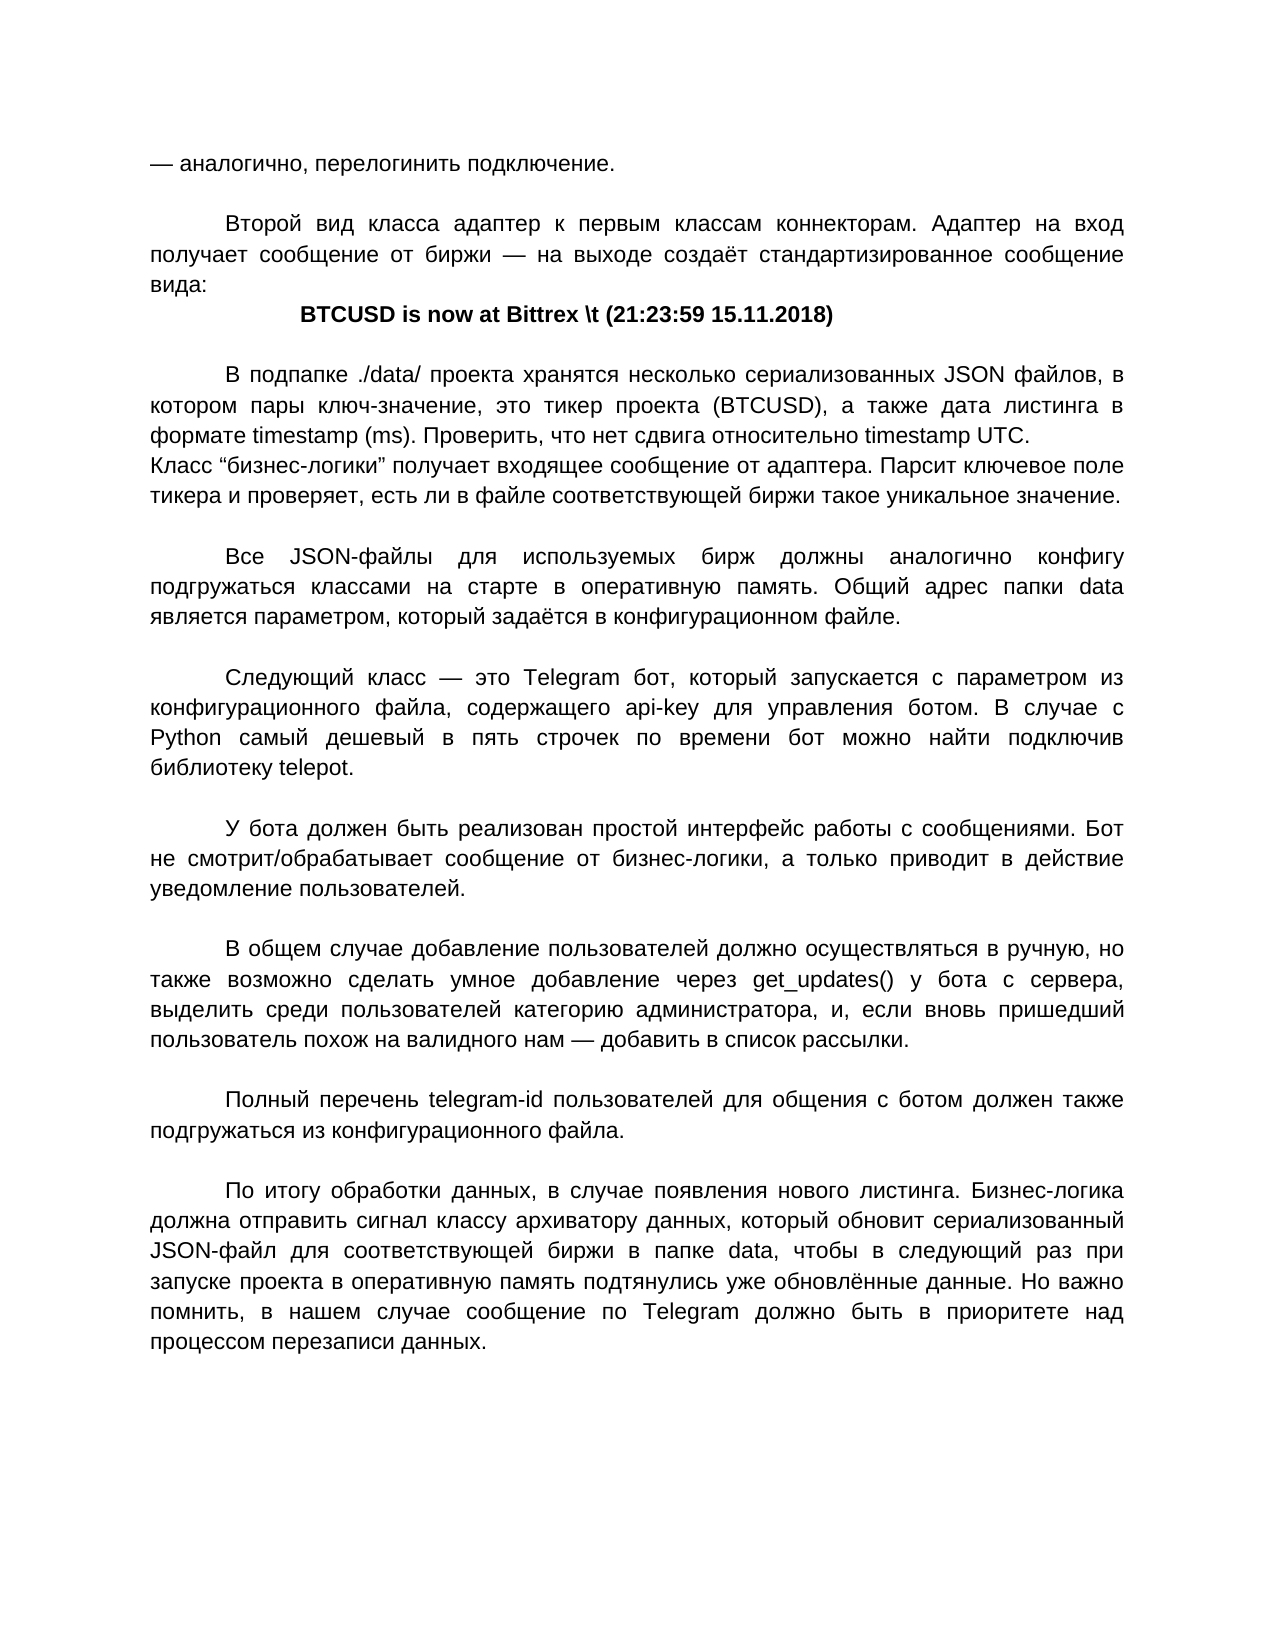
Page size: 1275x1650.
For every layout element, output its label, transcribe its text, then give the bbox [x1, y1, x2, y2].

text Полный перечень telegram-id пользователей для общения с ботом должен также подгружаться из конфигурационного файла. [150, 1086, 1125, 1143]
text В общем случае добавление пользователей должно осуществляться в ручную, но также возможно сделать умное добавление через get_updates() у бота с сервера, выделить среди пользователей категорию администратора, и, если вновь пришедший пользователь похож на валидного нам — добавить в список рассылки. [150, 935, 1125, 1052]
text BTCUSD is now at Bittrex \t (21:23:59 15.11.2018) [225, 301, 1125, 327]
text У бота должен быть реализован простой интерфейс работы с сообщениями. Бот не смотрит/обрабатывает сообщение от бизнес-логики, а только приводит в действие уведомление пользователей. [150, 814, 1125, 901]
text Второй вид класса адаптер к первым классам коннекторам. Адаптер на вход получает сообщение от биржи — на выходе создаёт стандартизированное сообщение вида: [150, 210, 1125, 297]
text В подпапке ./data/ проекта хранятся несколько сериализованных JSON файлов, в котором пары ключ-значение, это тикер проекта (BTCUSD), а также дата листинга в формате timestamp (ms). Проверить, что нет сдвига относительно timestamp UTC. [150, 361, 1125, 448]
text Класс “бизнес-логики” получает входящее сообщение от адаптера. Парсит ключевое поле тикера и проверяет, есть ли в файле соответствующей биржи такое уникальное значение. [150, 452, 1125, 509]
text Все JSON-файлы для используемых бирж должны аналогично конфигу подгружаться классами на старте в оперативную память. Общий адрес папки data является параметром, который задаётся в конфигурационном файле. [150, 543, 1125, 629]
text — аналогично, перелогинить подключение. [150, 150, 1125, 176]
text По итогу обработки данных, в случае появления нового листинга. Бизнес-логика должна отправить сигнал классу архиватору данных, который обновит сериализованный JSON-файл для соответствующей биржи в папке data, чтобы в следующий раз при запуске проекта в оперативную память подтянулись уже обновлённые данные. Но важно помнить, в нашем случае сообщение по Telegram должно быть в приоритете над процессом перезаписи данных. [150, 1177, 1125, 1354]
text Следующий класс — это Telegram бот, который запускается с параметром из конфигурационного файла, содержащего api-key для управления ботом. В случае с Python самый дешевый в пять строчек по времени бот можно найти подключив библиотеку telepot. [150, 663, 1125, 781]
